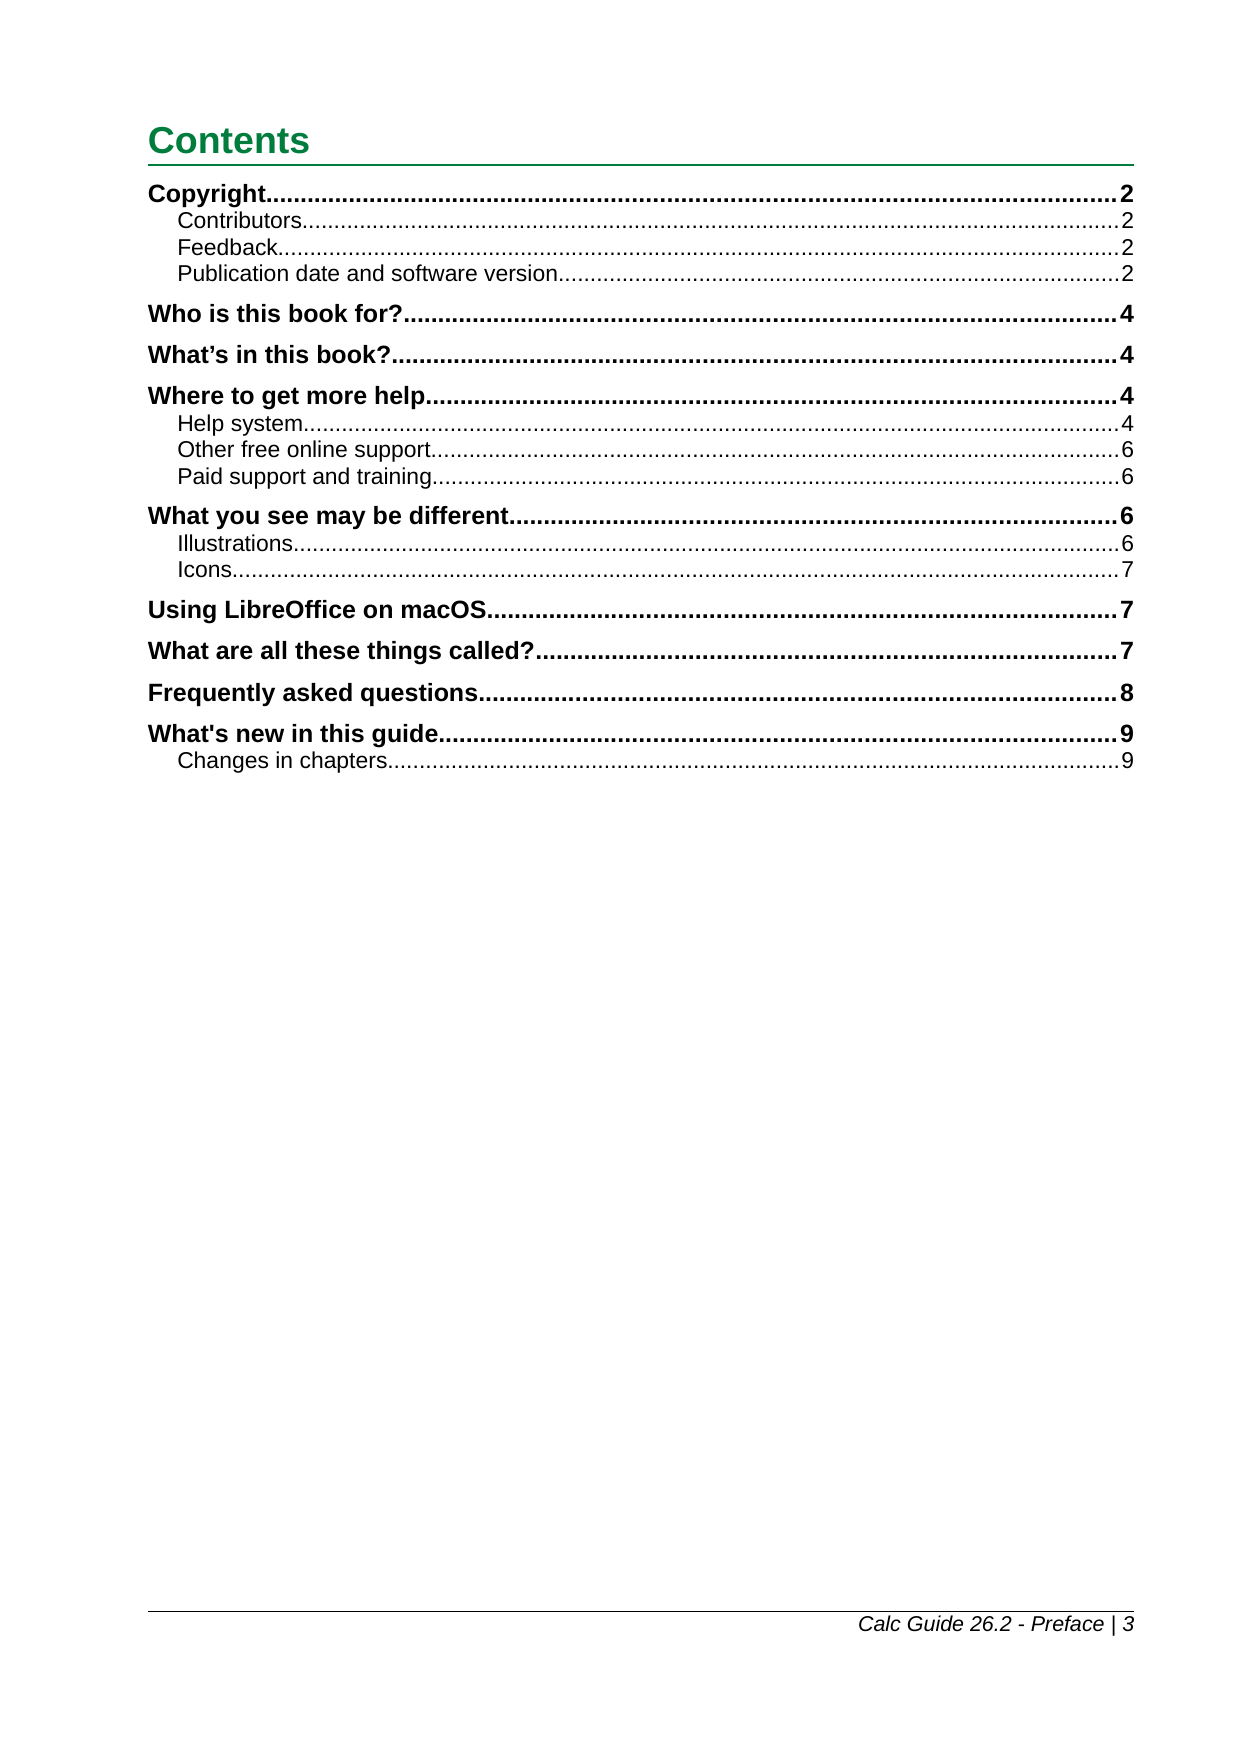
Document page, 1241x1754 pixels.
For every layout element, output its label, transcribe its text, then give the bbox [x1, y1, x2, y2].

text Using LibreOffice on macOS 7 [148, 595, 1134, 624]
text Contributors 2 [177, 207, 1134, 234]
text Who is this book for? 4 [148, 299, 1134, 328]
subtitle Contents [148, 118, 1134, 164]
text What's new in this guide 9 [148, 719, 1134, 747]
text Illustrations 6 [177, 530, 1134, 556]
text What are all these things called? 7 [148, 636, 1134, 665]
text What’s in this book? 4 [148, 340, 1134, 369]
text Frequently asked questions 8 [148, 677, 1134, 706]
text Paid support and training 6 [177, 463, 1134, 489]
text Icons 7 [177, 556, 1134, 583]
text Feedback 2 [177, 234, 1134, 260]
text Publication date and software version 2 [177, 260, 1134, 286]
text Changes in chapters 9 [177, 747, 1134, 774]
text Where to get more help 4 [148, 381, 1134, 410]
text Other free online support 6 [177, 436, 1134, 463]
text Copyright 2 [148, 179, 1134, 207]
text Help system 4 [177, 410, 1134, 436]
text What you see may be different 6 [148, 501, 1134, 530]
